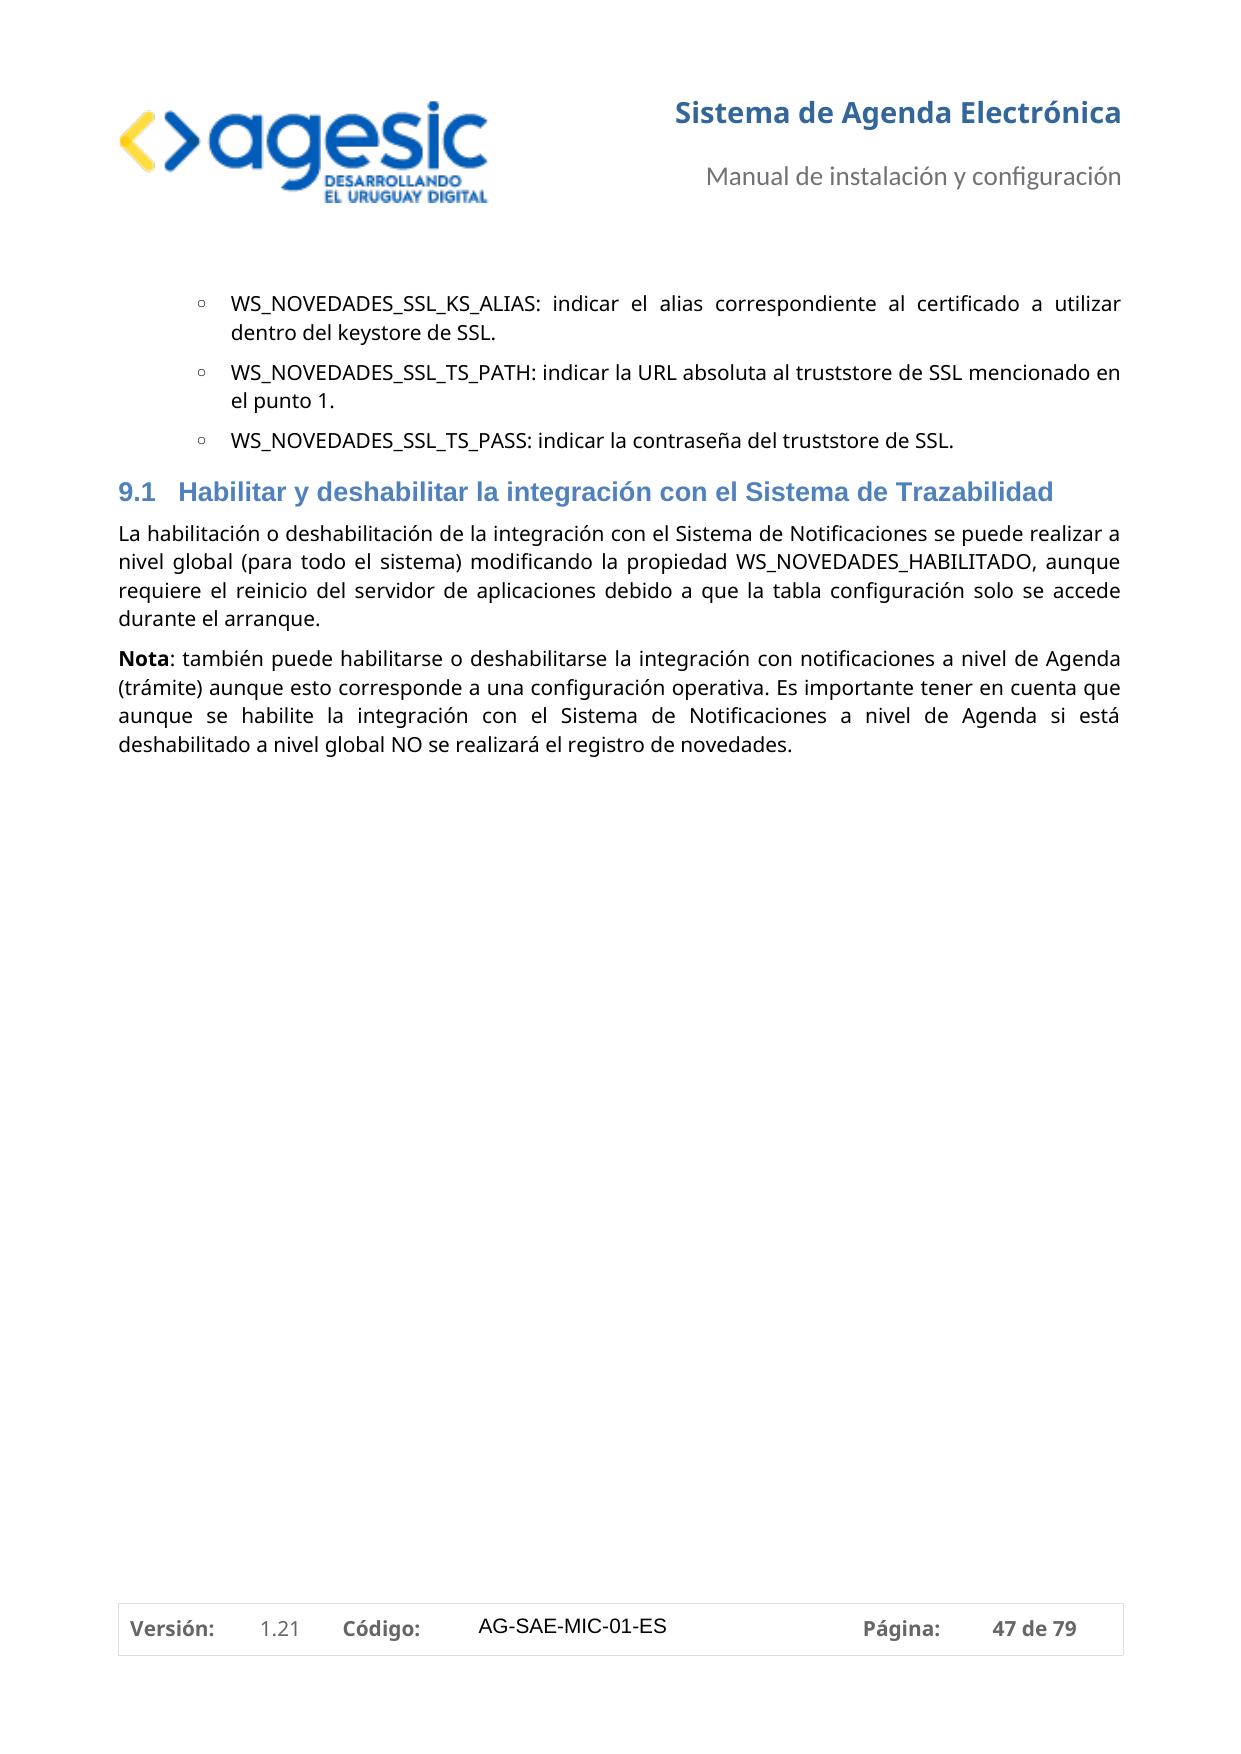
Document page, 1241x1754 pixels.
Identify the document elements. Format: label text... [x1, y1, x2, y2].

list WS_NOVEDADES_SSL_TS_PASS: indicar la contraseña del truststore de SSL. [193, 427, 1122, 455]
text Nota: también puede habilitarse o deshabilitarse la integración con notificaciones a nivel de Agenda (trámite) aunque esto corresponde a una configuración operativa. Es importante tener en cuenta que aunque se habilite la integración con el Sistema de Notificaciones a nivel de Agenda si está deshabilitado a nivel global NO se realizará el registro de novedades. [118, 644, 1122, 758]
list WS_NOVEDADES_SSL_KS_ALIAS: indicar el alias correspondiente al certificado a utilizar dentro del keystore de SSL. [193, 289, 1122, 346]
list WS_NOVEDADES_SSL_TS_PATH: indicar la URL absoluta al truststore de SSL mencionado en el punto 1. [193, 358, 1122, 415]
text La habilitación o deshabilitación de la integración con el Sistema de Notificaciones se puede realizar a nivel global (para todo el sistema) modificando la propiedad WS_NOVEDADES_HABILITADO, aunque requiere el reinicio del servidor de aplicaciones debido a que la tabla configuración solo se accede durante el arranque. [118, 519, 1122, 633]
picture [119, 101, 489, 203]
subtitle Habilitar y deshabilitar la integración con el Sistema de Trazabilidad [118, 476, 1122, 507]
